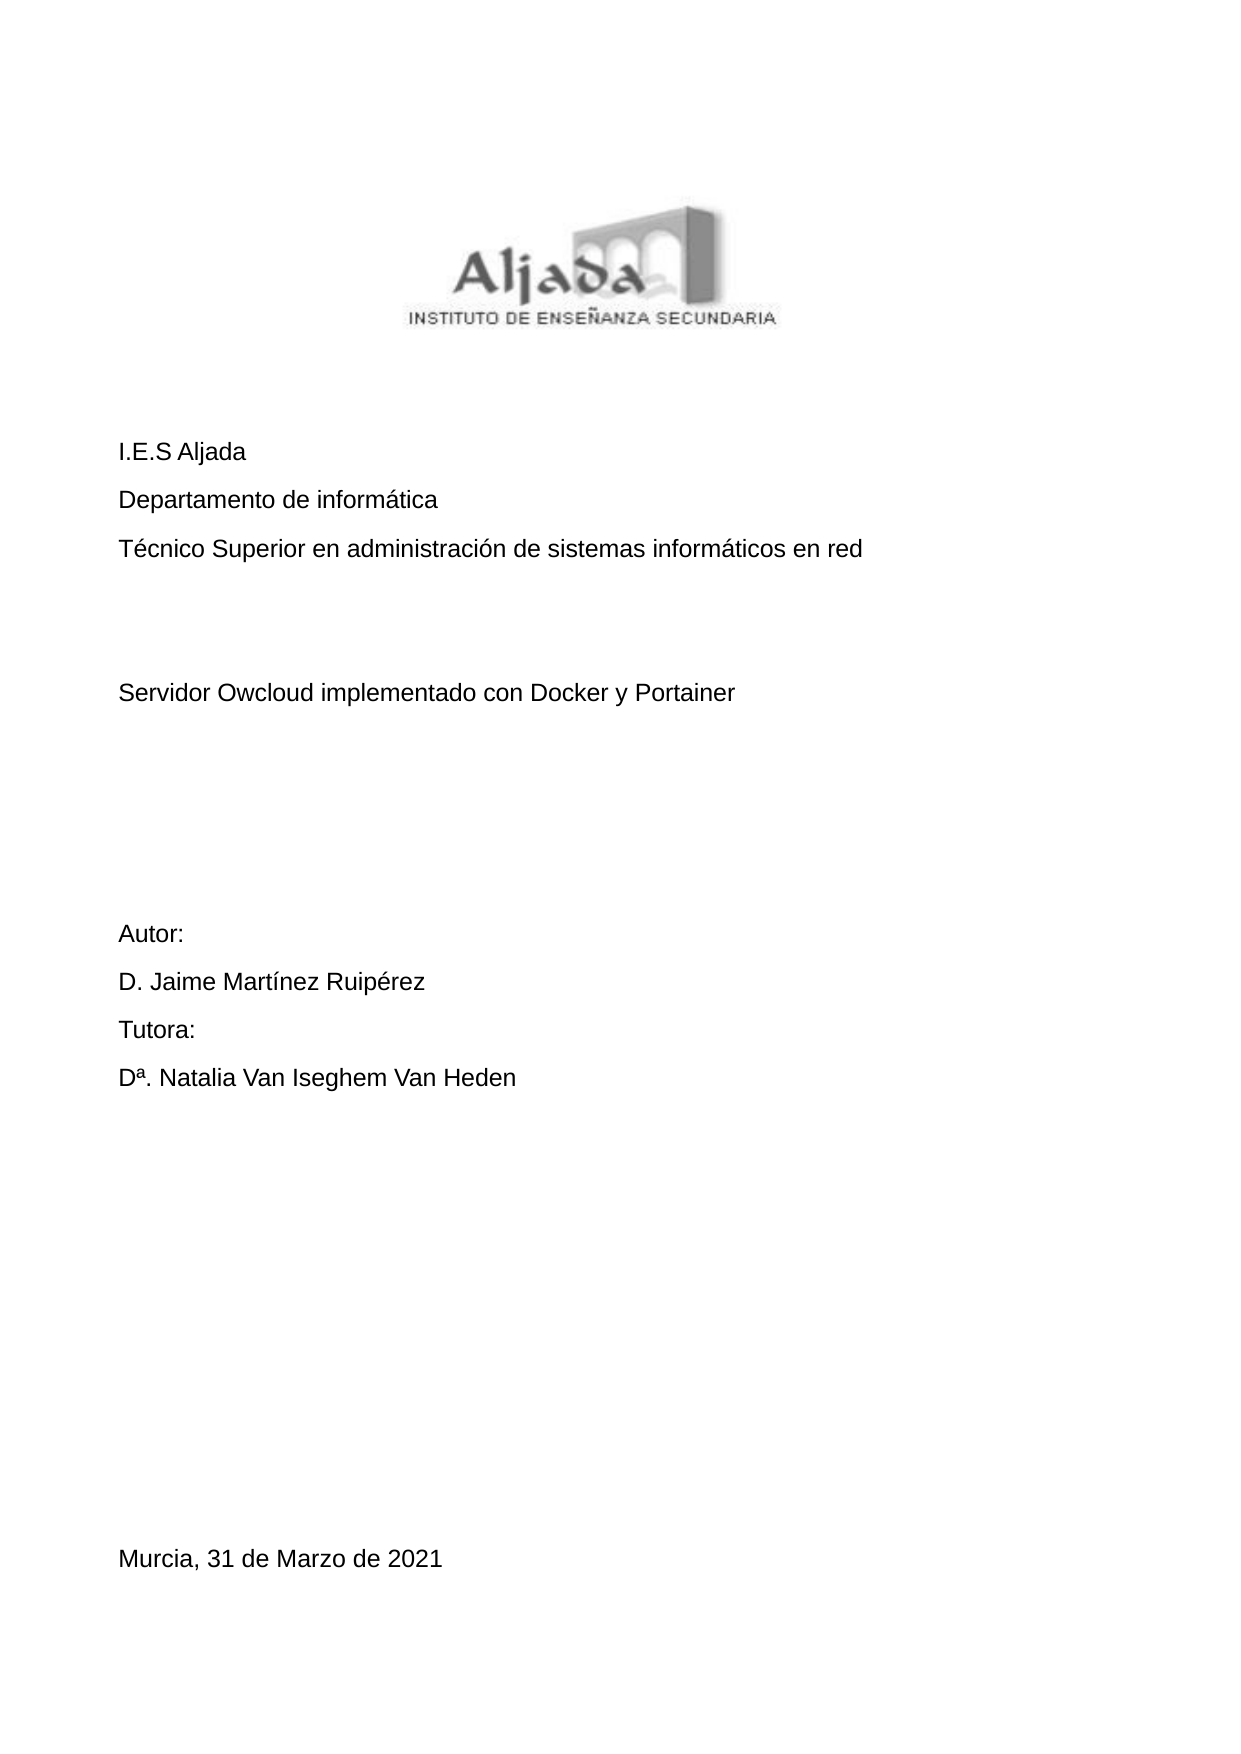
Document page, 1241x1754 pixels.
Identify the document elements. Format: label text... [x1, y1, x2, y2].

text Servidor Owcloud implementado con Docker y Portainer [118, 678, 1122, 707]
text D. Jaime Martínez Ruipérez [118, 967, 1122, 996]
picture [374, 183, 842, 361]
text Dª. Natalia Van Iseghem Van Heden [118, 1063, 1122, 1092]
text I.E.S Aljada [118, 437, 1122, 466]
text Murcia, 31 de Marzo de 2021 [118, 1544, 1122, 1573]
text Tutora: [118, 1015, 1122, 1044]
text Departamento de informática [118, 486, 1122, 514]
text Autor: [118, 919, 1122, 947]
text Técnico Superior en administración de sistemas informáticos en red [118, 534, 1122, 562]
